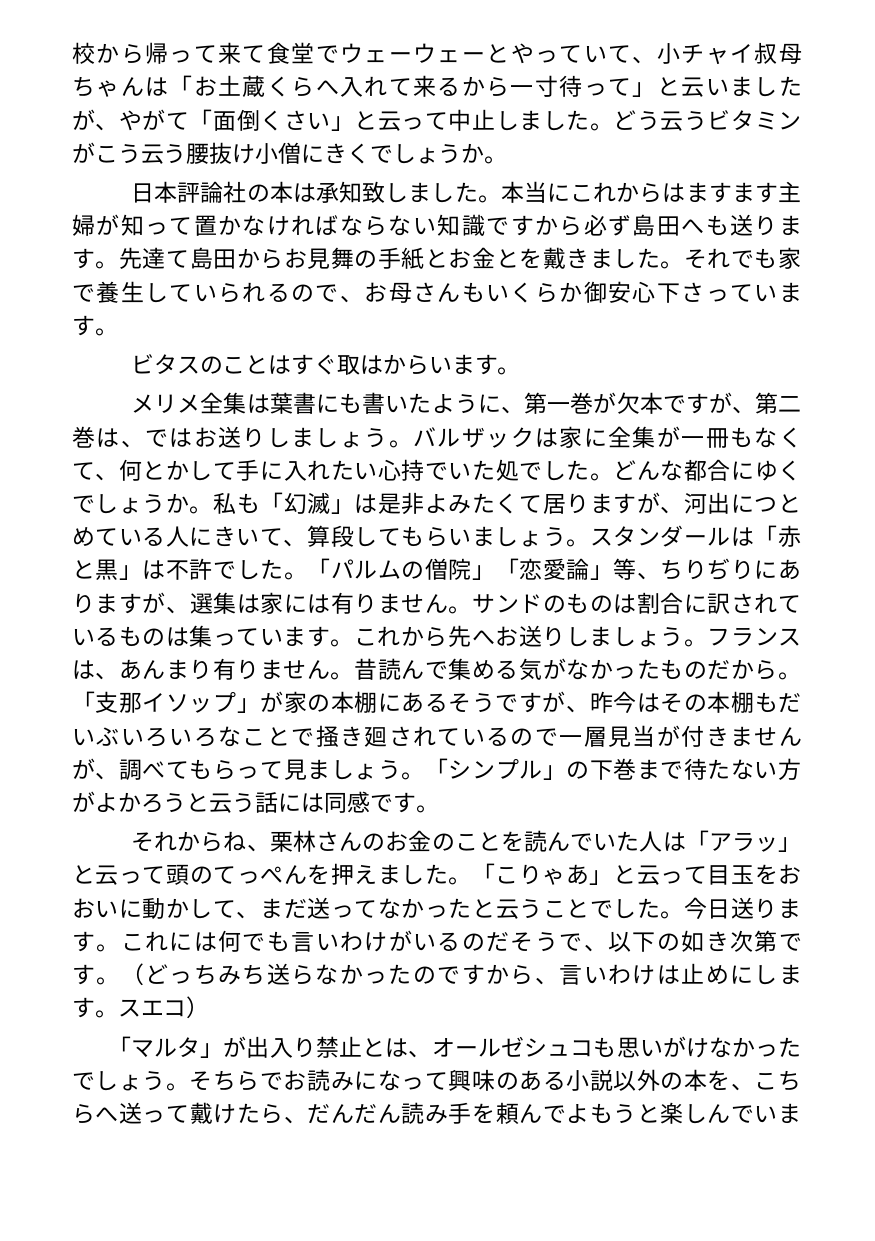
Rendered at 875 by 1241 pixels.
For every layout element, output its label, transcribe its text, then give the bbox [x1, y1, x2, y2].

text それからね、栗林さんのお金のことを読んでいた人は「アラッ」と云って頭のてっぺんを押えました。「こりゃあ」と云って目玉をおおいに動かして、まだ送ってなかったと云うことでした。今日送ります。これには何でも言いわけがいるのだそうで、以下の如き次第です。（どっちみち送らなかったのですから、言いわけは止めにします。スエコ） [72, 824, 802, 1023]
text 日本評論社の本は承知致しました。本当にこれからはますます主婦が知って置かなければならない知識ですから必ず島田へも送ります。先達て島田からお見舞の手紙とお金とを戴きました。それでも家で養生していられるので、お母さんもいくらか御安心下さっています。 [72, 175, 802, 341]
text ビタスのことはすぐ取はからいます。 [72, 347, 802, 380]
text 校から帰って来て食堂でウェーウェーとやっていて、小チャイ叔母ちゃんは「お土蔵くらへ入れて来るから一寸待って」と云いましたが、やがて「面倒くさい」と云って中止しました。どう云うビタミンがこう云う腰抜け小僧にきくでしょうか。 [72, 36, 802, 169]
text メリメ全集は葉書にも書いたように、第一巻が欠本ですが、第二巻は、ではお送りしましょう。バルザックは家に全集が一冊もなくて、何とかして手に入れたい心持でいた処でした。どんな都合にゆくでしょうか。私も「幻滅」は是非よみたくて居りますが、河出につとめている人にきいて、算段してもらいましょう。スタンダールは「赤と黒」は不許でした。「パルムの僧院」「恋愛論」等、ちりぢりにありますが、選集は家には有りません。サンドのものは割合に訳されているものは集っています。これから先へお送りしましょう。フランスは、あんまり有りません。昔読んで集める気がなかったものだから。「支那イソップ」が家の本棚にあるそうですが、昨今はその本棚もだいぶいろいろなことで掻き廻されているので一層見当が付きませんが、調べてもらって見ましょう。「シンプル」の下巻まで待たない方がよかろうと云う話には同感です。 [72, 386, 802, 818]
text 「マルタ」が出入り禁止とは、オールゼシュコも思いがけなかったでしょう。そちらでお読みになって興味のある小説以外の本を、こちらへ送って戴けたら、だんだん読み手を頼んでよもうと楽しんでいま [72, 1029, 802, 1129]
